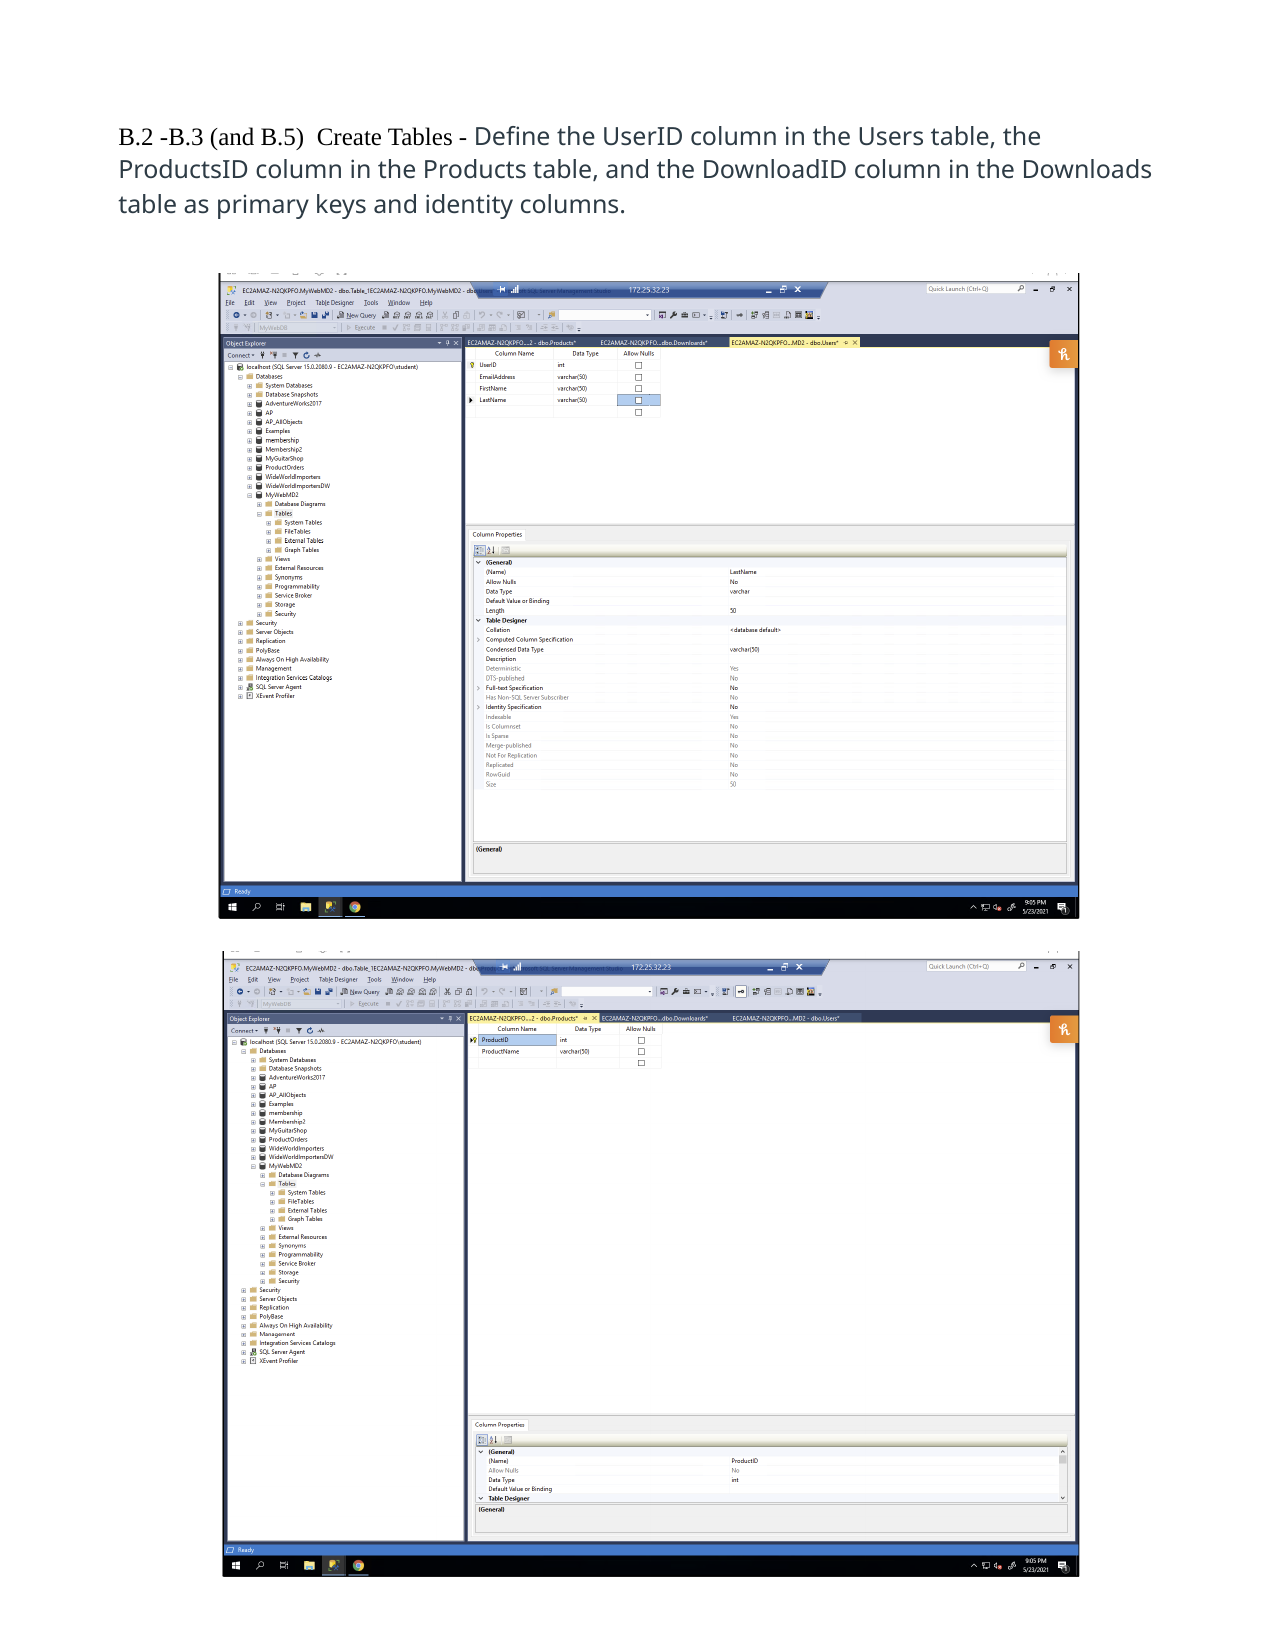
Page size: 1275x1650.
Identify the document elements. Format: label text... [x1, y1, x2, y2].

picture [222, 951, 1080, 1577]
text B.2 -B.3 (and B.5) Create Tables - Define the UserID column in the Users table, the ProductsID column in the Products table, and the DownloadID column in the Downloads table as primary keys and identity columns. [118, 118, 1157, 220]
picture [218, 273, 1080, 919]
